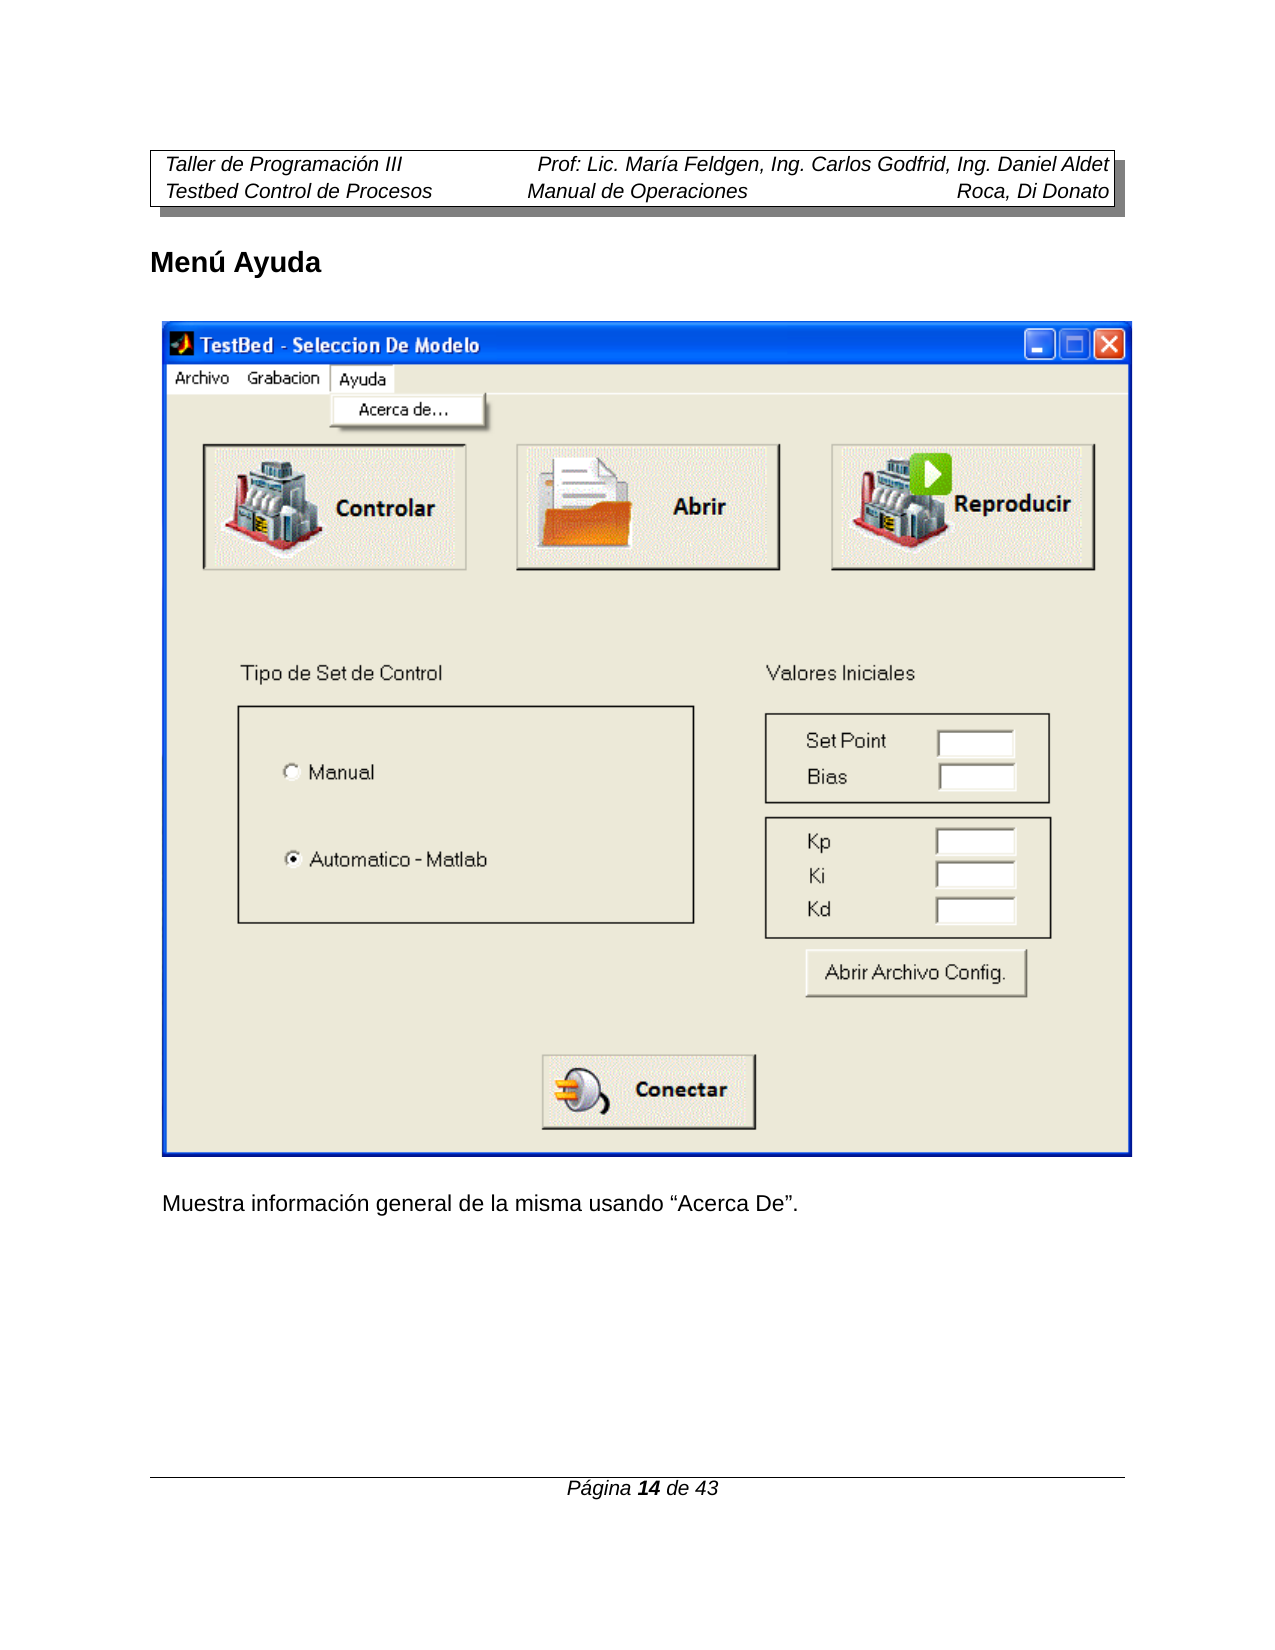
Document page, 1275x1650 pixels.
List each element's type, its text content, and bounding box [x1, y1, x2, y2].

subtitle Menú Ayuda [150, 246, 1125, 279]
picture [161, 321, 1133, 1157]
text Muestra información general de la misma usando “Acerca De”. [150, 1190, 1125, 1216]
